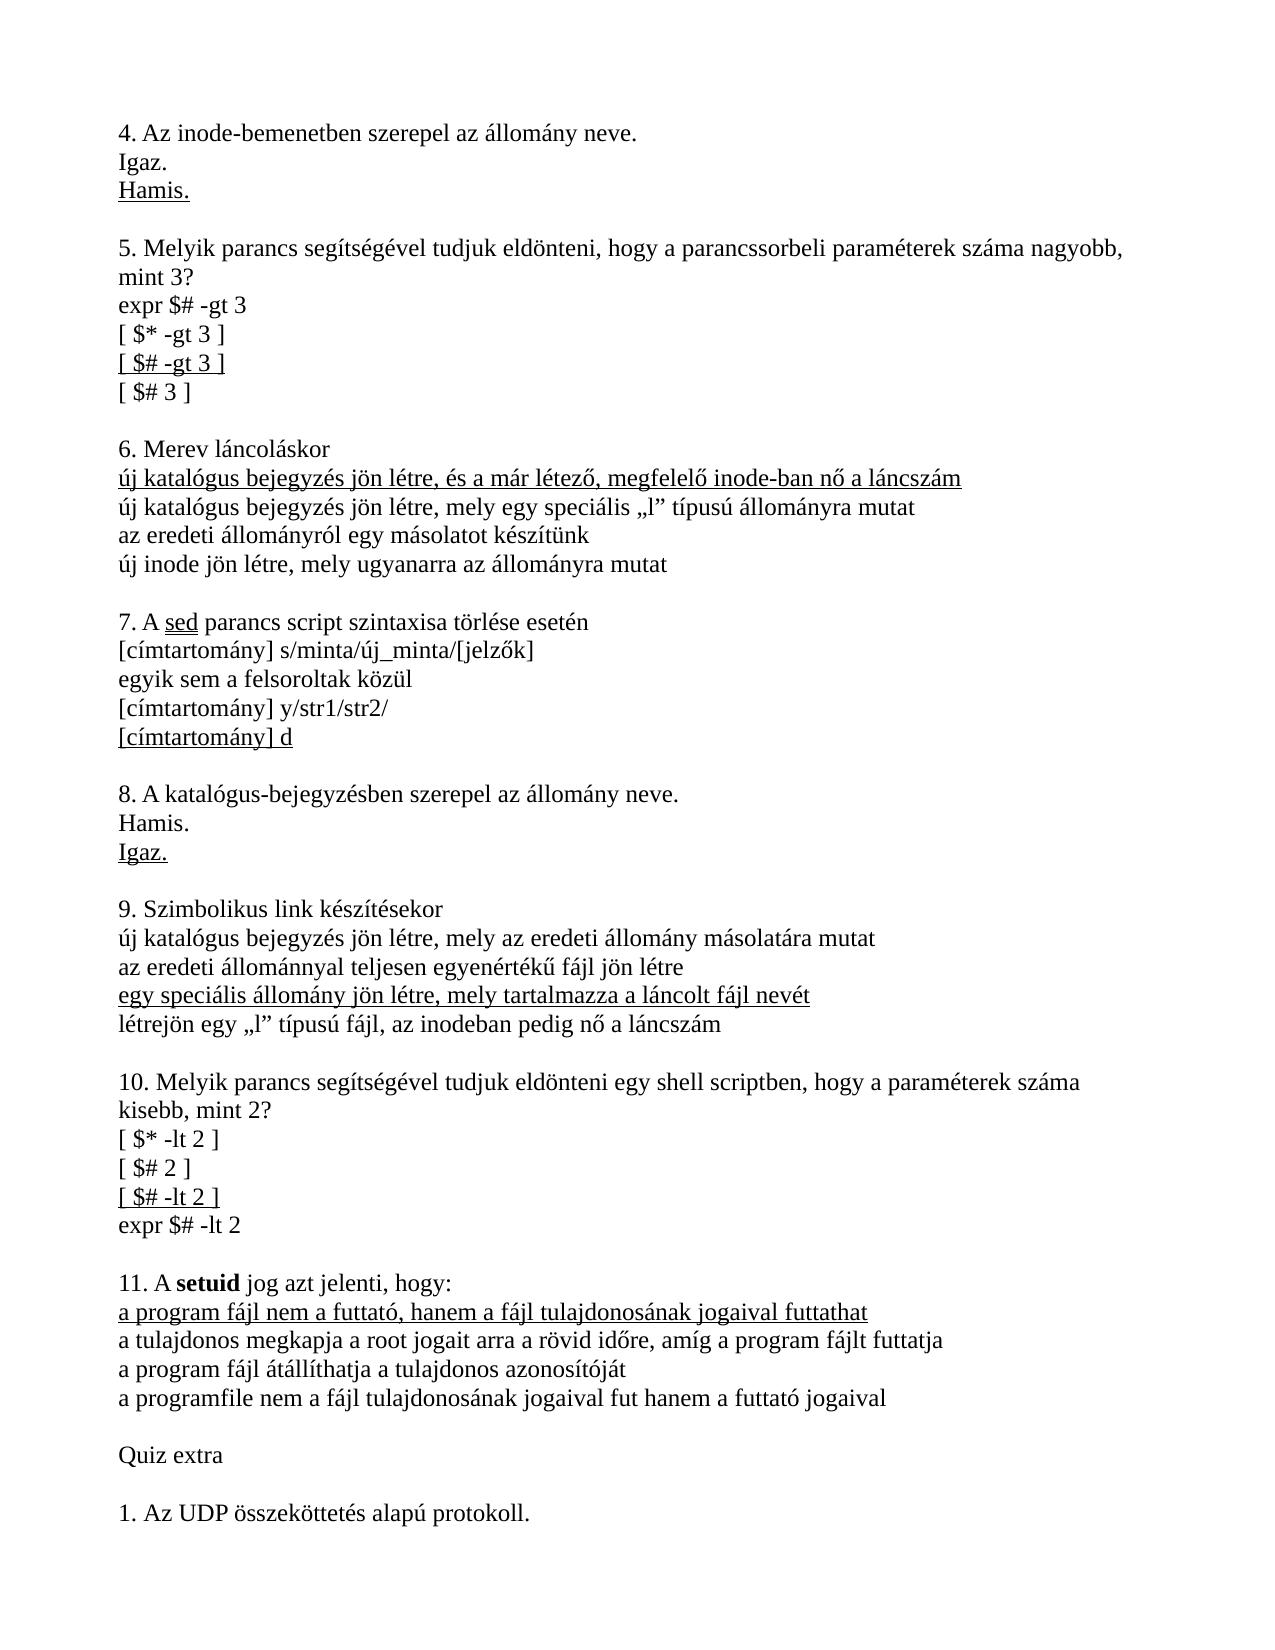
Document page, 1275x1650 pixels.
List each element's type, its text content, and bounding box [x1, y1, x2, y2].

text [ $# -lt 2 ] [118, 1182, 1157, 1211]
text [ $* -gt 3 ] [118, 319, 1157, 348]
text 10. Melyik parancs segítségével tudjuk eldönteni egy shell scriptben, hogy a paraméterek száma kisebb, mint 2? [118, 1067, 1157, 1124]
text [címtartomány] s/minta/új_minta/[jelzők] [118, 636, 1157, 664]
text expr $# -gt 3 [118, 291, 1157, 319]
text [ $# -gt 3 ] [118, 348, 1157, 377]
text egyik sem a felsoroltak közül [118, 664, 1157, 693]
text 1. Az UDP összeköttetés alapú protokoll. [118, 1498, 1157, 1527]
text Quiz extra [118, 1441, 1157, 1469]
text expr $# -lt 2 [118, 1211, 1157, 1239]
text új katalógus bejegyzés jön létre, mely egy speciális „l” típusú állományra mutat [118, 492, 1157, 521]
text új katalógus bejegyzés jön létre, és a már létező, megfelelő inode-ban nő a láncszám [118, 463, 1157, 492]
text 6. Merev láncoláskor [118, 434, 1157, 463]
text a program fájl nem a futtató, hanem a fájl tulajdonosának jogaival futtathat [118, 1297, 1157, 1326]
text 4. Az inode-bemenetben szerepel az állomány neve. [118, 118, 1157, 147]
text Hamis. [118, 808, 1157, 837]
text a program fájl átállíthatja a tulajdonos azonosítóját [118, 1354, 1157, 1383]
text 9. Szimbolikus link készítésekor [118, 894, 1157, 923]
text [címtartomány] y/str1/str2/ [118, 693, 1157, 722]
text a tulajdonos megkapja a root jogait arra a rövid időre, amíg a program fájlt futtatja [118, 1326, 1157, 1354]
text a programfile nem a fájl tulajdonosának jogaival fut hanem a futtató jogaival [118, 1383, 1157, 1412]
text új katalógus bejegyzés jön létre, mely az eredeti állomány másolatára mutat [118, 923, 1157, 952]
text 11. A setuid jog azt jelenti, hogy: [118, 1268, 1157, 1297]
text 8. A katalógus-bejegyzésben szerepel az állomány neve. [118, 779, 1157, 808]
text Igaz. [118, 837, 1157, 866]
text az eredeti állománnyal teljesen egyenértékű fájl jön létre [118, 952, 1157, 981]
text az eredeti állományról egy másolatot készítünk [118, 521, 1157, 549]
text [címtartomány] d [118, 722, 1157, 751]
text [ $# 2 ] [118, 1153, 1157, 1182]
text létrejön egy „l” típusú fájl, az inodeban pedig nő a láncszám [118, 1009, 1157, 1038]
text 5. Melyik parancs segítségével tudjuk eldönteni, hogy a parancssorbeli paraméterek száma nagyobb, mint 3? [118, 233, 1157, 291]
text [ $* -lt 2 ] [118, 1124, 1157, 1153]
text Igaz. [118, 147, 1157, 176]
text [ $# 3 ] [118, 377, 1157, 406]
text új inode jön létre, mely ugyanarra az állományra mutat [118, 549, 1157, 578]
text egy speciális állomány jön létre, mely tartalmazza a láncolt fájl nevét [118, 981, 1157, 1009]
text 7. A sed parancs script szintaxisa törlése esetén [118, 607, 1157, 636]
text Hamis. [118, 176, 1157, 204]
